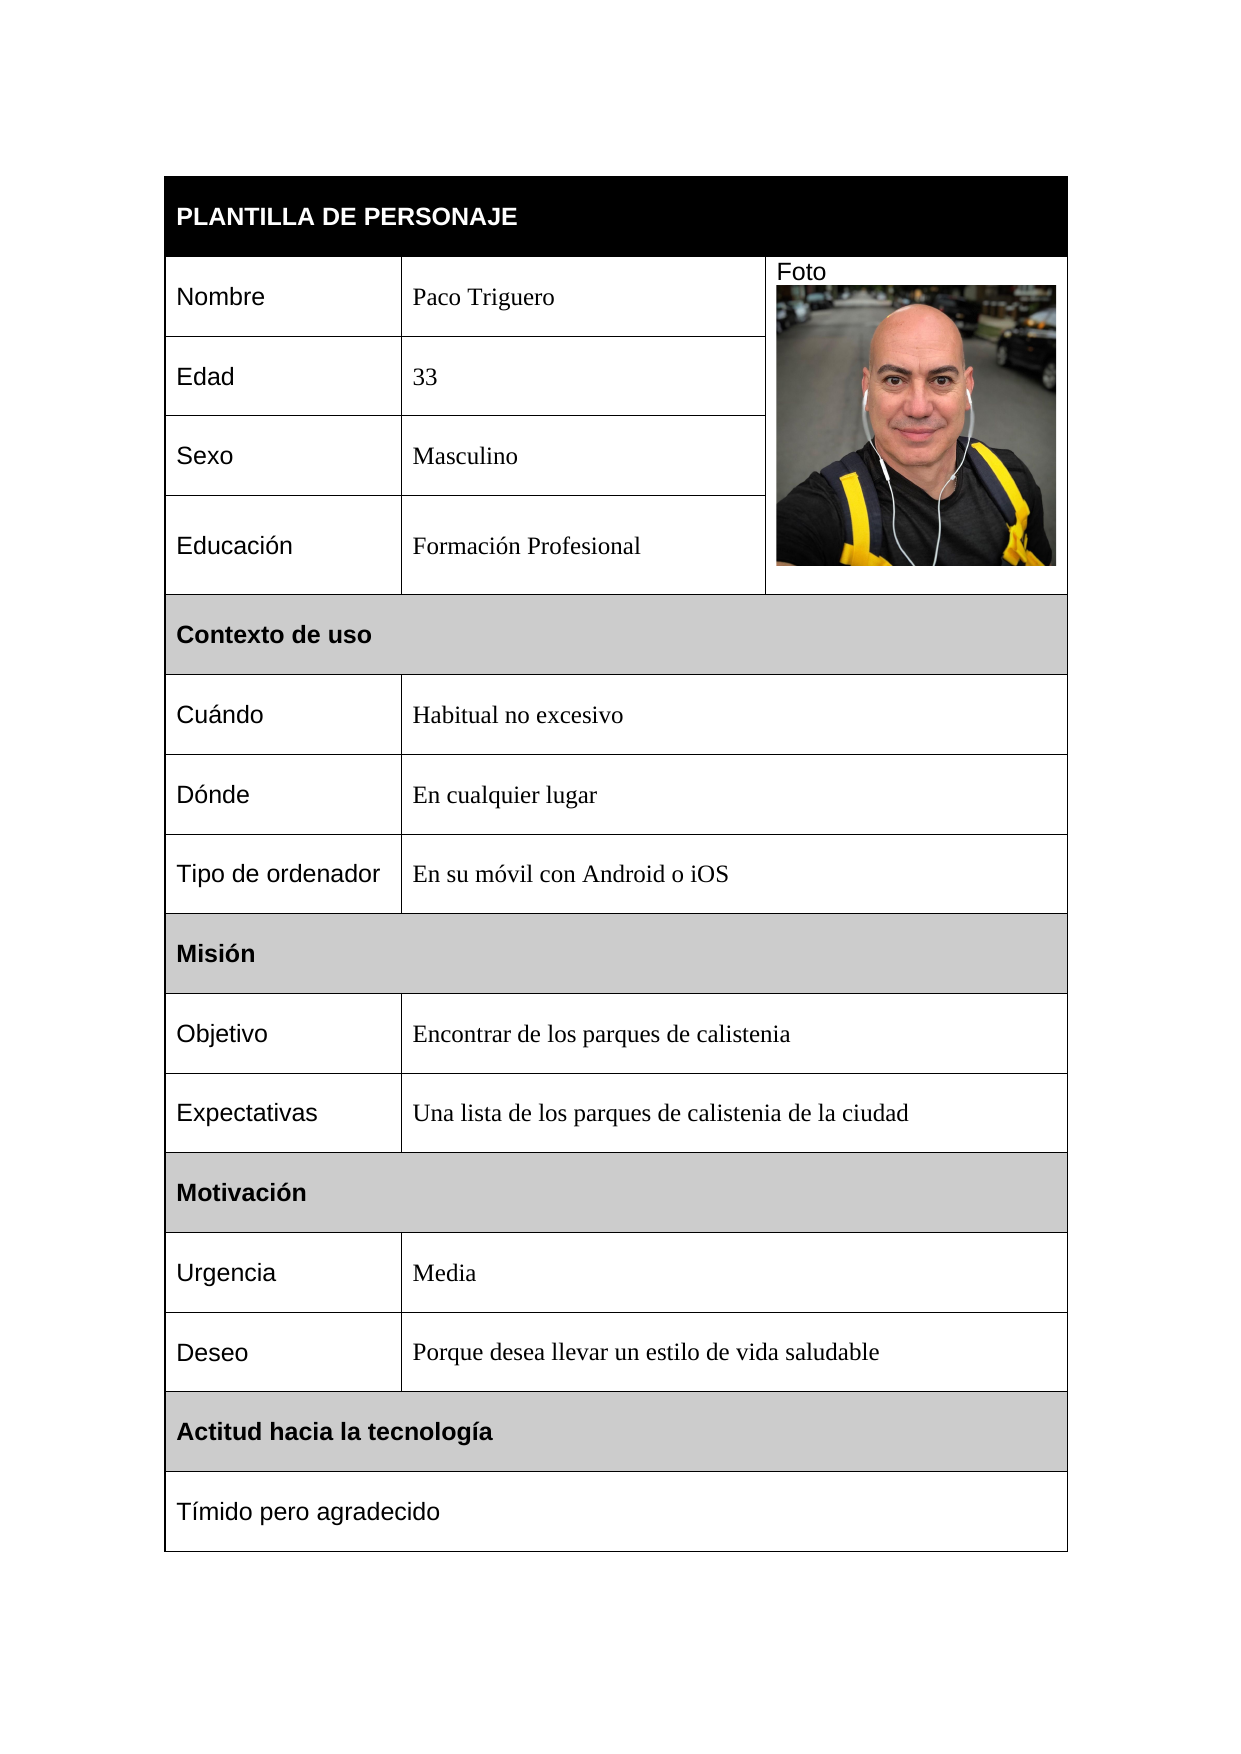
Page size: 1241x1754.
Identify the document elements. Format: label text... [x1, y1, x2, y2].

table_cell Porque desea llevar un estilo de vida saludable [402, 1313, 1067, 1391]
table_cell En su móvil con Android o iOS [402, 835, 1067, 913]
table_cell Tímido pero agradecido [166, 1472, 1067, 1551]
table_header PLANTILLA DE PERSONAJE [166, 178, 1067, 256]
table_cell Edad [166, 337, 401, 415]
table_cell Formación Profesional [402, 496, 765, 594]
table_cell Cuándo [166, 675, 401, 754]
table_cell Habitual no excesivo [402, 675, 1067, 754]
table_cell Masculino [402, 416, 765, 495]
table_cell Expectativas [166, 1074, 401, 1152]
table_cell Deseo [166, 1313, 401, 1391]
table_cell Motivación [166, 1153, 1067, 1232]
table_cell Objetivo [166, 994, 401, 1072]
table_cell Contexto de uso [166, 595, 1067, 674]
table_cell Foto [766, 257, 1067, 594]
table_cell Misión [166, 914, 1067, 993]
table_cell Encontrar de los parques de calistenia [402, 994, 1067, 1072]
table_cell Actitud hacia la tecnología [166, 1392, 1067, 1471]
table_cell Una lista de los parques de calistenia de la ciudad [402, 1074, 1067, 1152]
table_cell Paco Triguero [402, 257, 765, 336]
table_cell En cualquier lugar [402, 755, 1067, 833]
table_cell Dónde [166, 755, 401, 833]
table_cell Tipo de ordenador [166, 835, 401, 913]
table_cell Sexo [166, 416, 401, 495]
table_cell Media [402, 1233, 1067, 1312]
table_cell Educación [166, 496, 401, 594]
table_cell 33 [402, 337, 765, 415]
picture [776, 285, 1057, 566]
table_cell Urgencia [166, 1233, 401, 1312]
table_cell Nombre [166, 257, 401, 336]
